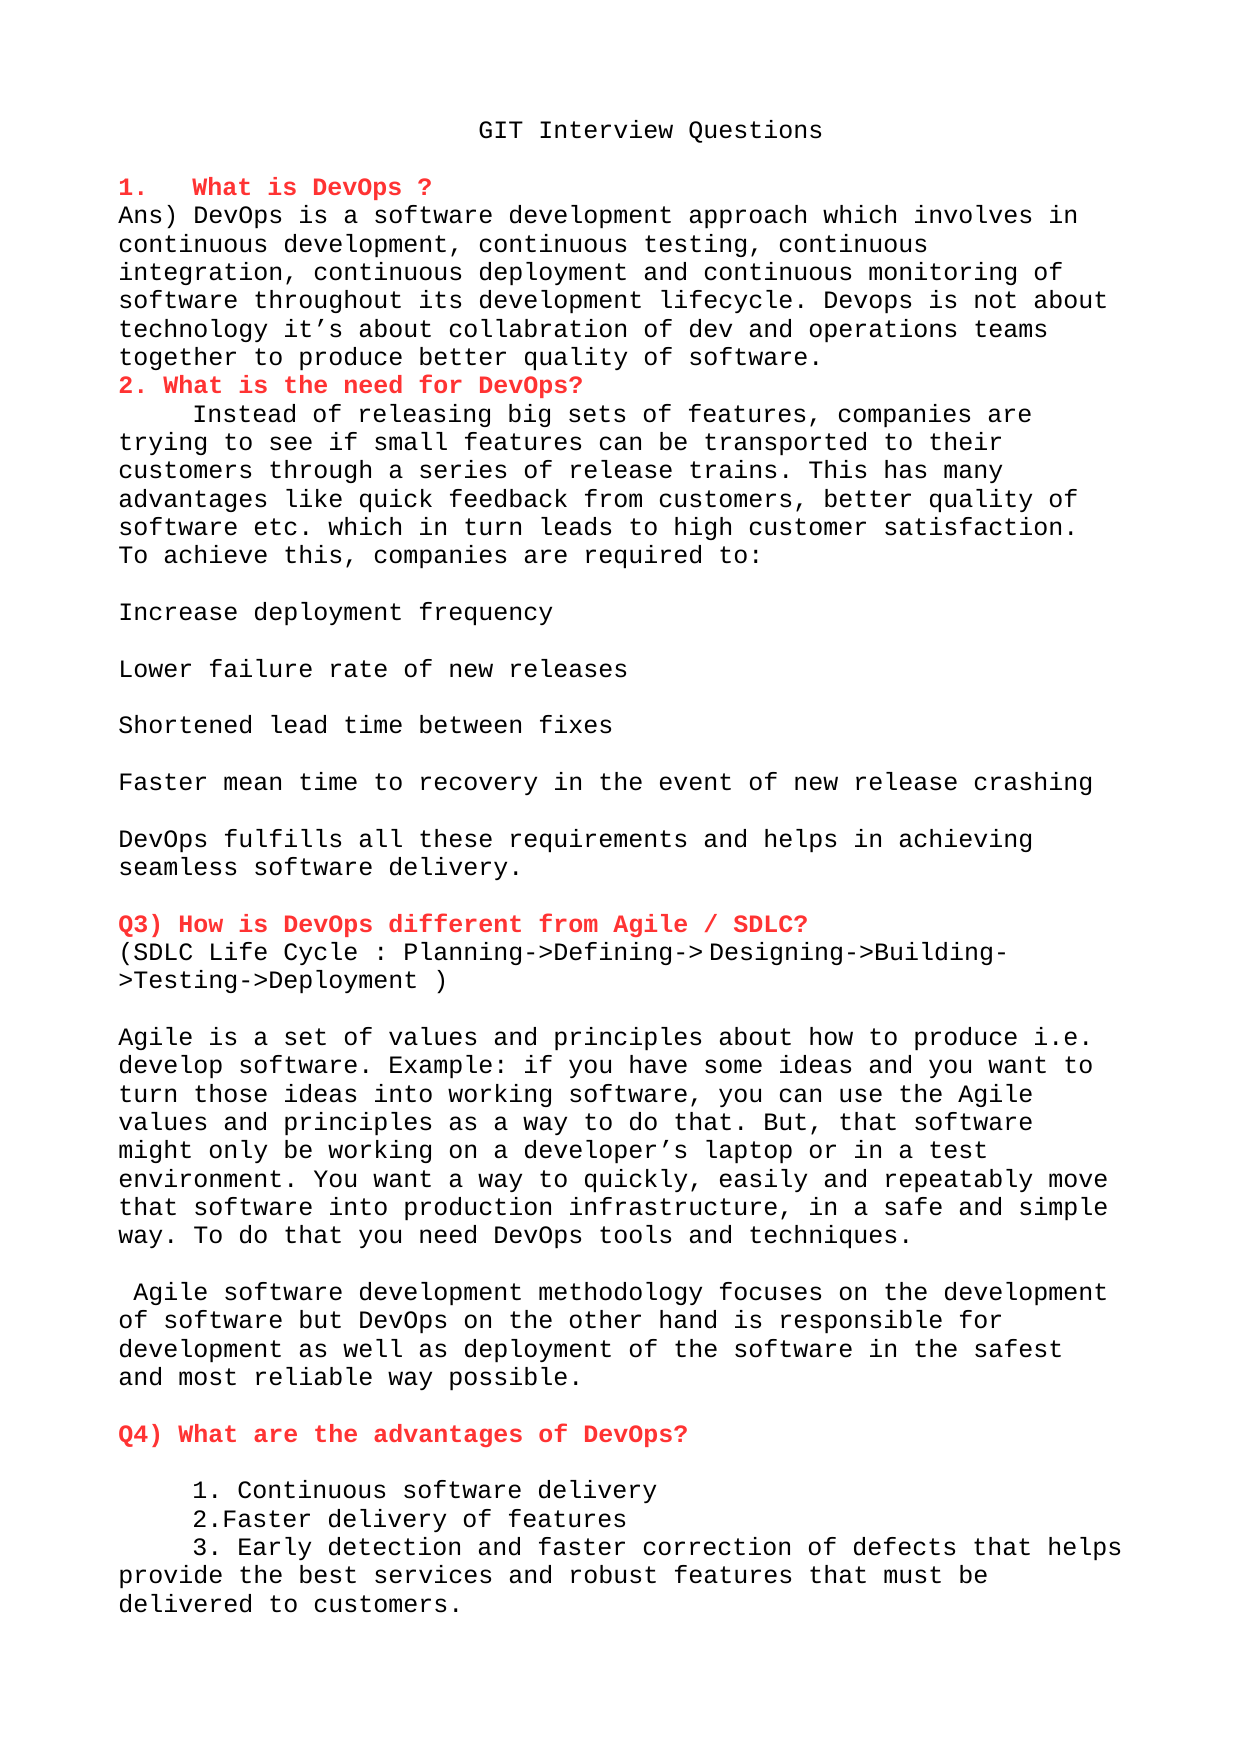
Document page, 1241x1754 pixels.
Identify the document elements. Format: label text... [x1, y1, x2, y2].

text DevOps fulfills all these requirements and helps in achieving seamless software delivery. [118, 826, 1122, 883]
text Shortened lead time between fixes [118, 713, 1122, 741]
text (SDLC Life Cycle : Planning->Defining-> Designing->Building->Testing->Deployment ) [118, 940, 1122, 996]
text Q4) What are the advantages of DevOps? [118, 1421, 1122, 1450]
text Increase deployment frequency [118, 600, 1122, 628]
text Agile software development methodology focuses on the development of software but DevOps on the other hand is responsible for development as well as deployment of the software in the safest and most reliable way possible. [118, 1280, 1122, 1393]
text 1. Continuous software delivery [118, 1478, 1122, 1506]
text Q3) How is DevOps different from Agile / SDLC? [118, 911, 1122, 940]
text Faster mean time to recovery in the event of new release crashing [118, 770, 1122, 798]
text 1. What is DevOps ? [118, 175, 1122, 203]
text 3. Early detection and faster correction of defects that helps provide the best services and robust features that must be delivered to customers. [118, 1535, 1122, 1620]
text 2.Faster delivery of features [118, 1506, 1122, 1535]
text GIT Interview Questions [118, 118, 1122, 146]
text 2. What is the need for DevOps? [118, 373, 1122, 401]
text Instead of releasing big sets of features, companies are trying to see if small features can be transported to their customers through a series of release trains. This has many advantages like quick feedback from customers, better quality of software etc. which in turn leads to high customer satisfaction. To achieve this, companies are required to: [118, 401, 1122, 571]
text Ans) DevOps is a software development approach which involves in continuous development, continuous testing, continuous integration, continuous deployment and continuous monitoring of software throughout its development lifecycle. Devops is not about technology it’s about collabration of dev and operations teams together to produce better quality of software. [118, 203, 1122, 373]
text Lower failure rate of new releases [118, 656, 1122, 685]
text Agile is a set of values and principles about how to produce i.e. develop software. Example: if you have some ideas and you want to turn those ideas into working software, you can use the Agile values and principles as a way to do that. But, that software might only be working on a developer’s laptop or in a test environment. You want a way to quickly, easily and repeatably move that software into production infrastructure, in a safe and simple way. To do that you need DevOps tools and techniques. [118, 1025, 1122, 1251]
